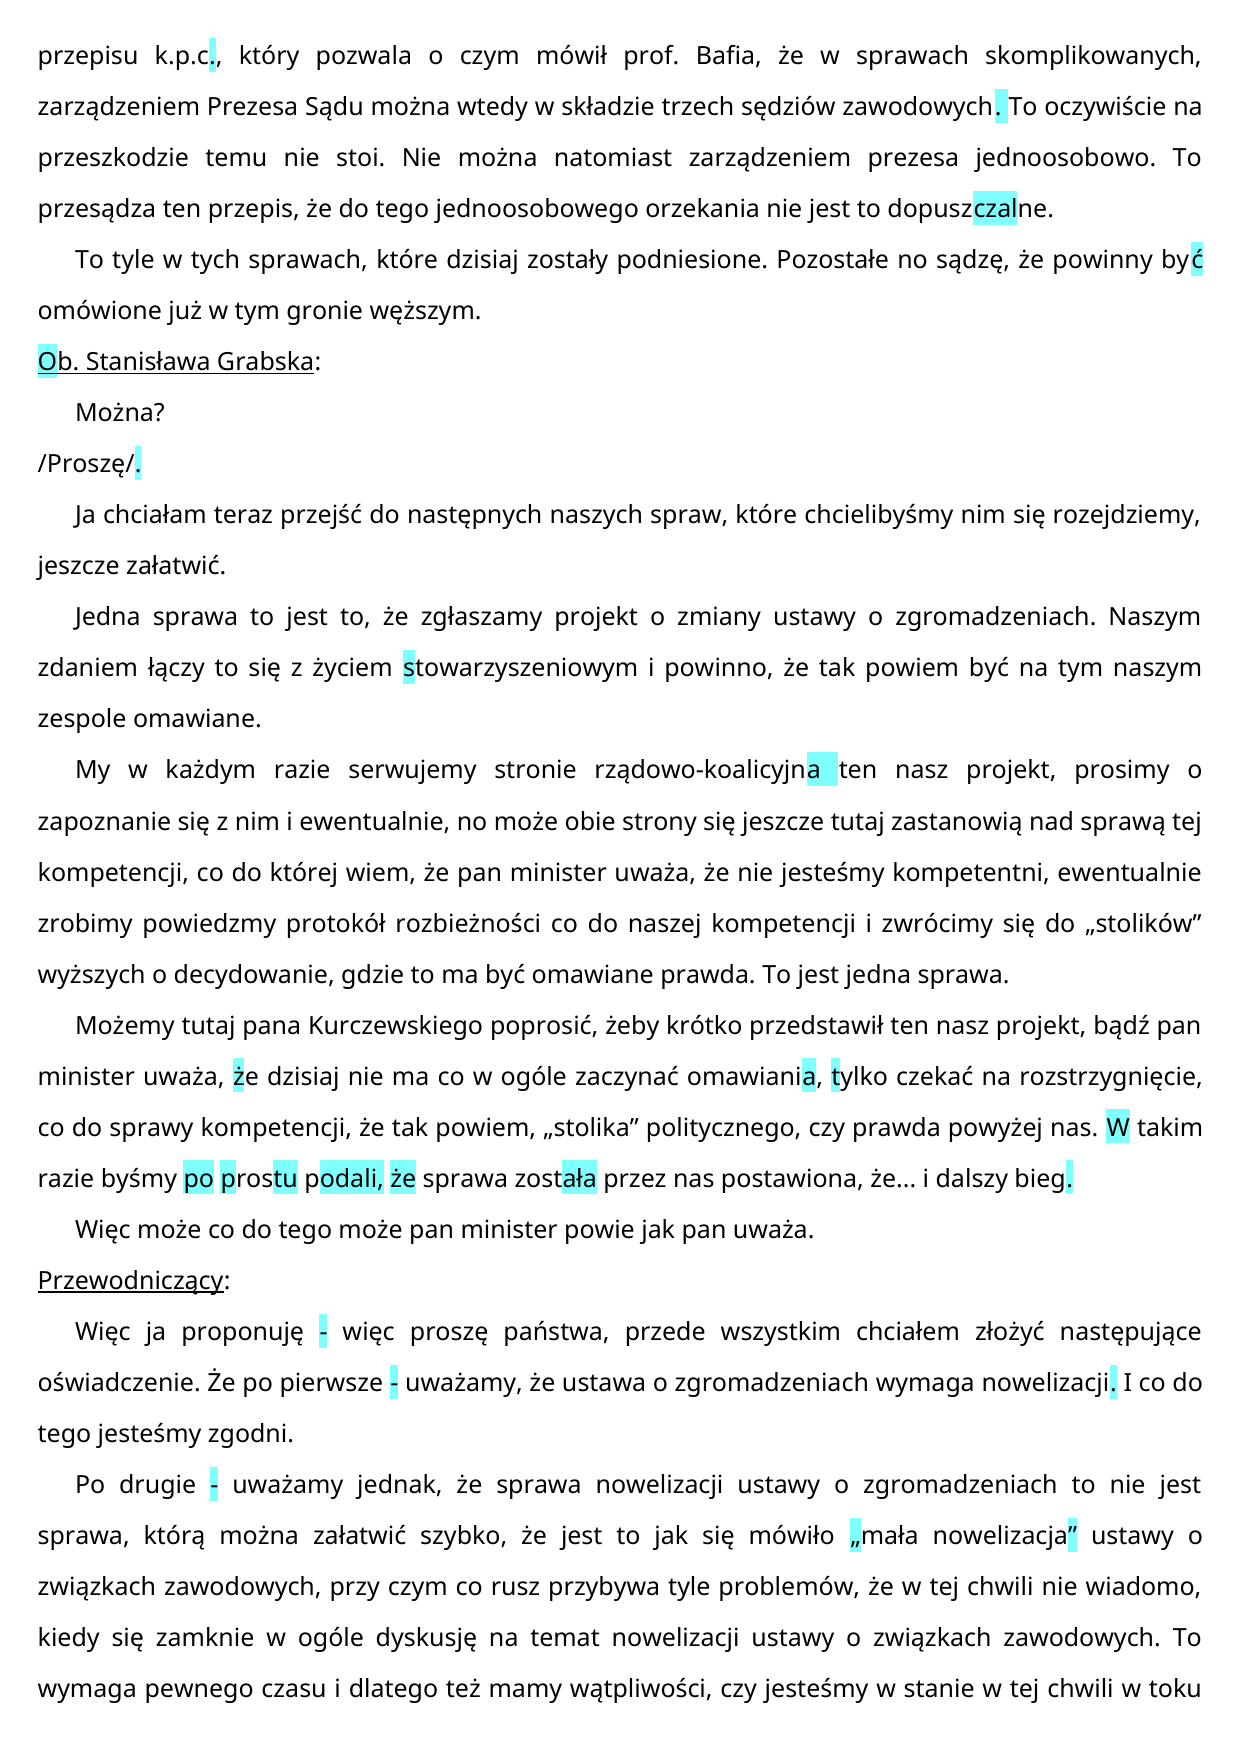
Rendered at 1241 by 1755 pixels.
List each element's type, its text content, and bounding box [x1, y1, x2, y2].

text To tyle w tych sprawach, które dzisiaj zostały podniesione. Pozostałe no sądzę, że powinny być omówione już w tym gronie węższym. [37, 242, 1203, 327]
text Ob. Stanisława Grabska: [37, 344, 1203, 378]
text Po drugie - uważamy jednak, że sprawa nowelizacji ustawy o zgromadzeniach to nie jest sprawa, którą można załatwić szybko, że jest to jak się mówiło „mała nowelizacja” ustawy o związkach zawodowych, przy czym co rusz przybywa tyle problemów, że w tej chwili nie wiadomo, kiedy się zamknie w ogóle dyskusję na temat nowelizacji ustawy o związkach zawodowych. To wymaga pewnego czasu i dlatego też mamy wątpliwości, czy jesteśmy w stanie w tej chwili w toku [37, 1467, 1203, 1705]
text Jedna sprawa to jest to, że zgłaszamy projekt o zmiany ustawy o zgromadzeniach. Naszym zdaniem łączy to się z życiem stowarzyszeniowym i powinno, że tak powiem być na tym naszym zespole omawiane. [37, 599, 1203, 735]
text Możemy tutaj pana Kurczewskiego poprosić, żeby krótko przedstawił ten nasz projekt, bądź pan minister uważa, że dzisiaj nie ma co w ogóle zaczynać omawiania, tylko czekać na rozstrzygnięcie, co do sprawy kompetencji, że tak powiem, „stolika” politycznego, czy prawda powyżej nas. W takim razie byśmy po prostu podali, że sprawa została przez nas postawiona, że... i dalszy bieg. [37, 1007, 1203, 1194]
text /Proszę/. [37, 446, 1203, 480]
text Więc może co do tego może pan minister powie jak pan uważa. [37, 1211, 1203, 1246]
text Więc ja proponuję - więc proszę państwa, przede wszystkim chciałem złożyć następujące oświadczenie. Że po pierwsze - uważamy, że ustawa o zgromadzeniach wymaga nowelizacji. I co do tego jesteśmy zgodni. [37, 1313, 1203, 1450]
text My w każdym razie serwujemy stronie rządowo-koalicyjna ten nasz projekt, prosimy o zapoznanie się z nim i ewentualnie, no może obie strony się jeszcze tutaj zastanowią nad sprawą tej kompetencji, co do której wiem, że pan minister uważa, że nie jesteśmy kompetentni, ewentualnie zrobimy powiedzmy protokół rozbieżności co do naszej kompetencji i zwrócimy się do „stolików” wyższych o decydowanie, gdzie to ma być omawiane prawda. To jest jedna sprawa. [37, 752, 1203, 990]
text Można? [37, 395, 1203, 429]
text przepisu k.p.c., który pozwala o czym mówił prof. Bafia, że w sprawach skomplikowanych, zarządzeniem Prezesa Sądu można wtedy w składzie trzech sędziów zawodowych. To oczywiście na przeszkodzie temu nie stoi. Nie można natomiast zarządzeniem prezesa jednoosobowo. To przesądza ten przepis, że do tego jednoosobowego orzekania nie jest to dopuszczalne. [37, 37, 1203, 225]
text Ja chciałam teraz przejść do następnych naszych spraw, które chcielibyśmy nim się rozejdziemy, jeszcze załatwić. [37, 497, 1203, 582]
text Przewodniczący: [37, 1262, 1203, 1297]
